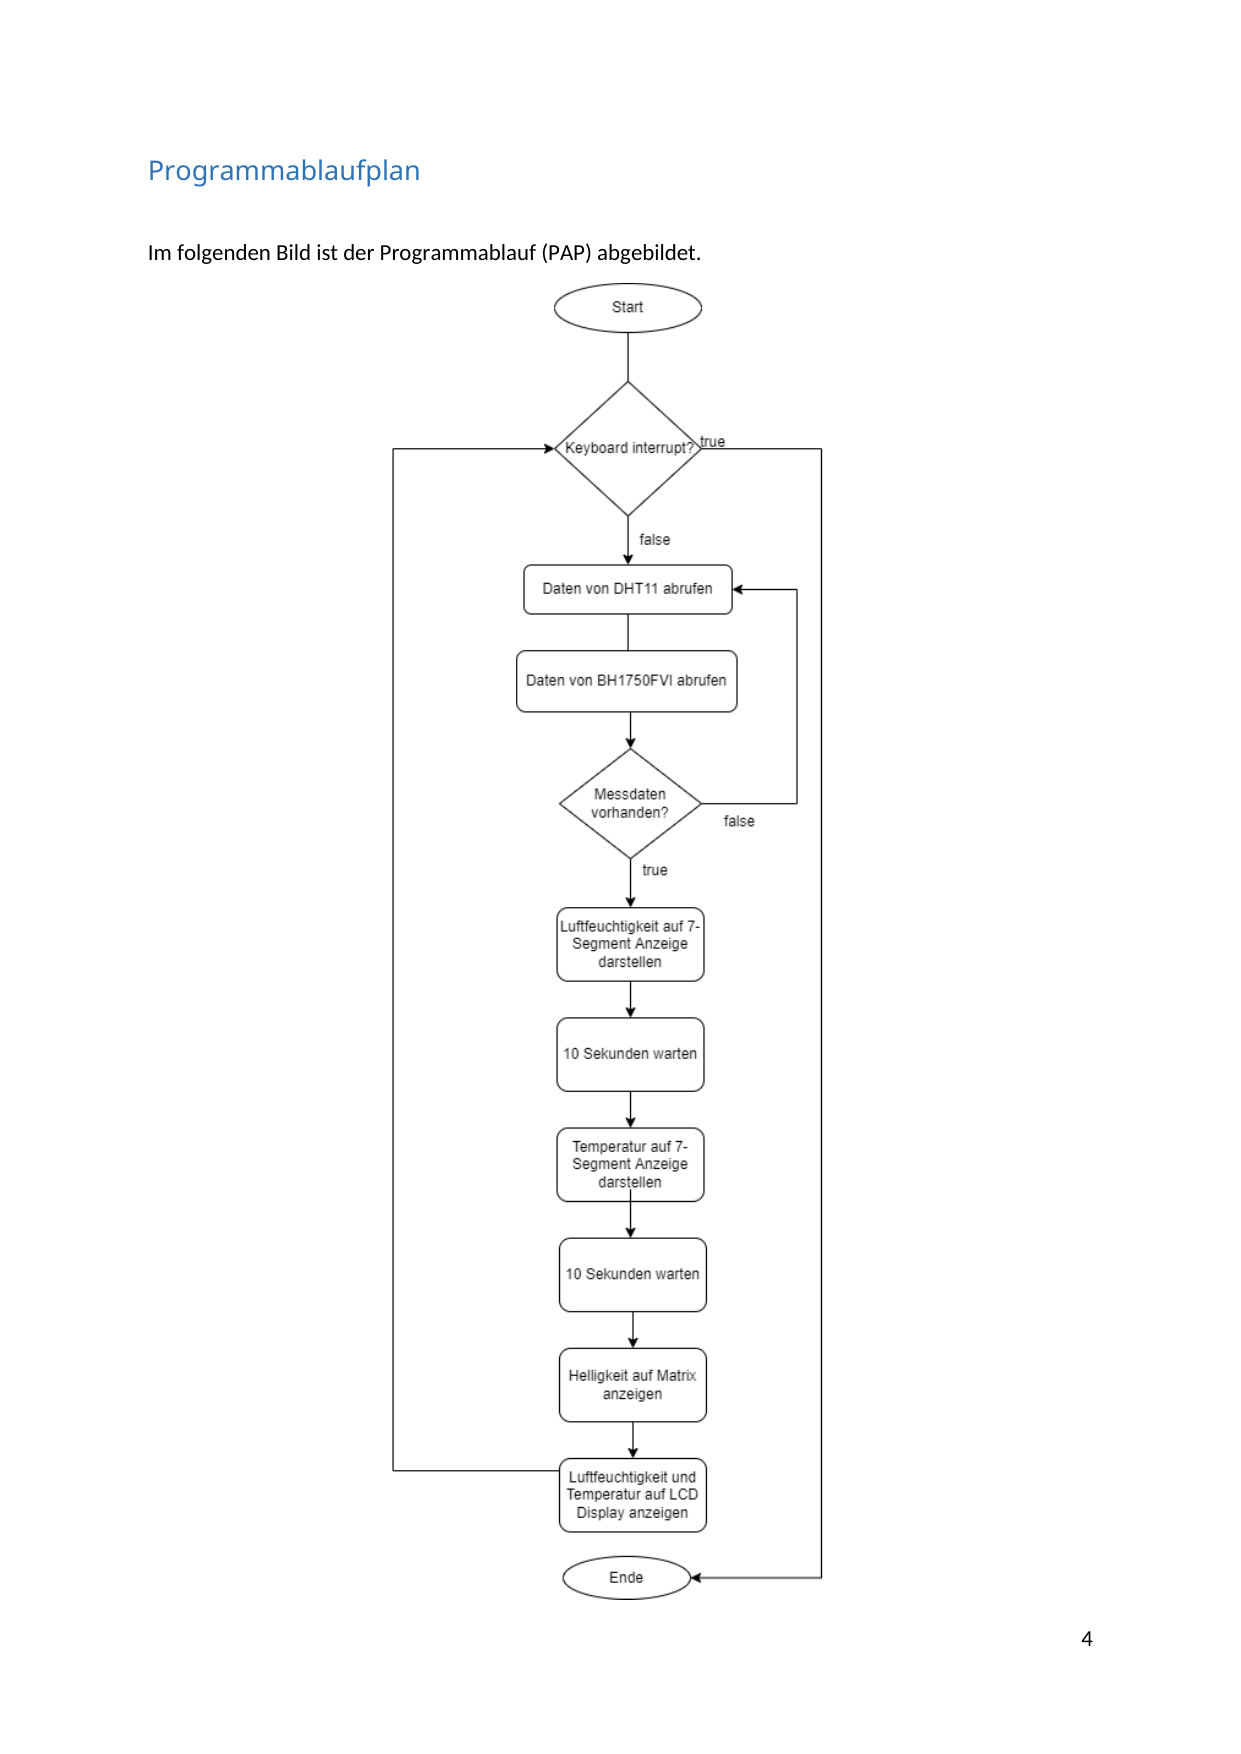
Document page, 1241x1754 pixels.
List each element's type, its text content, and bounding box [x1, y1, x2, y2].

subtitle Programmablaufplan [148, 152, 1093, 189]
text Im folgenden Bild ist der Programmablauf (PAP) abgebildet. [148, 238, 1093, 266]
picture [384, 283, 832, 1600]
